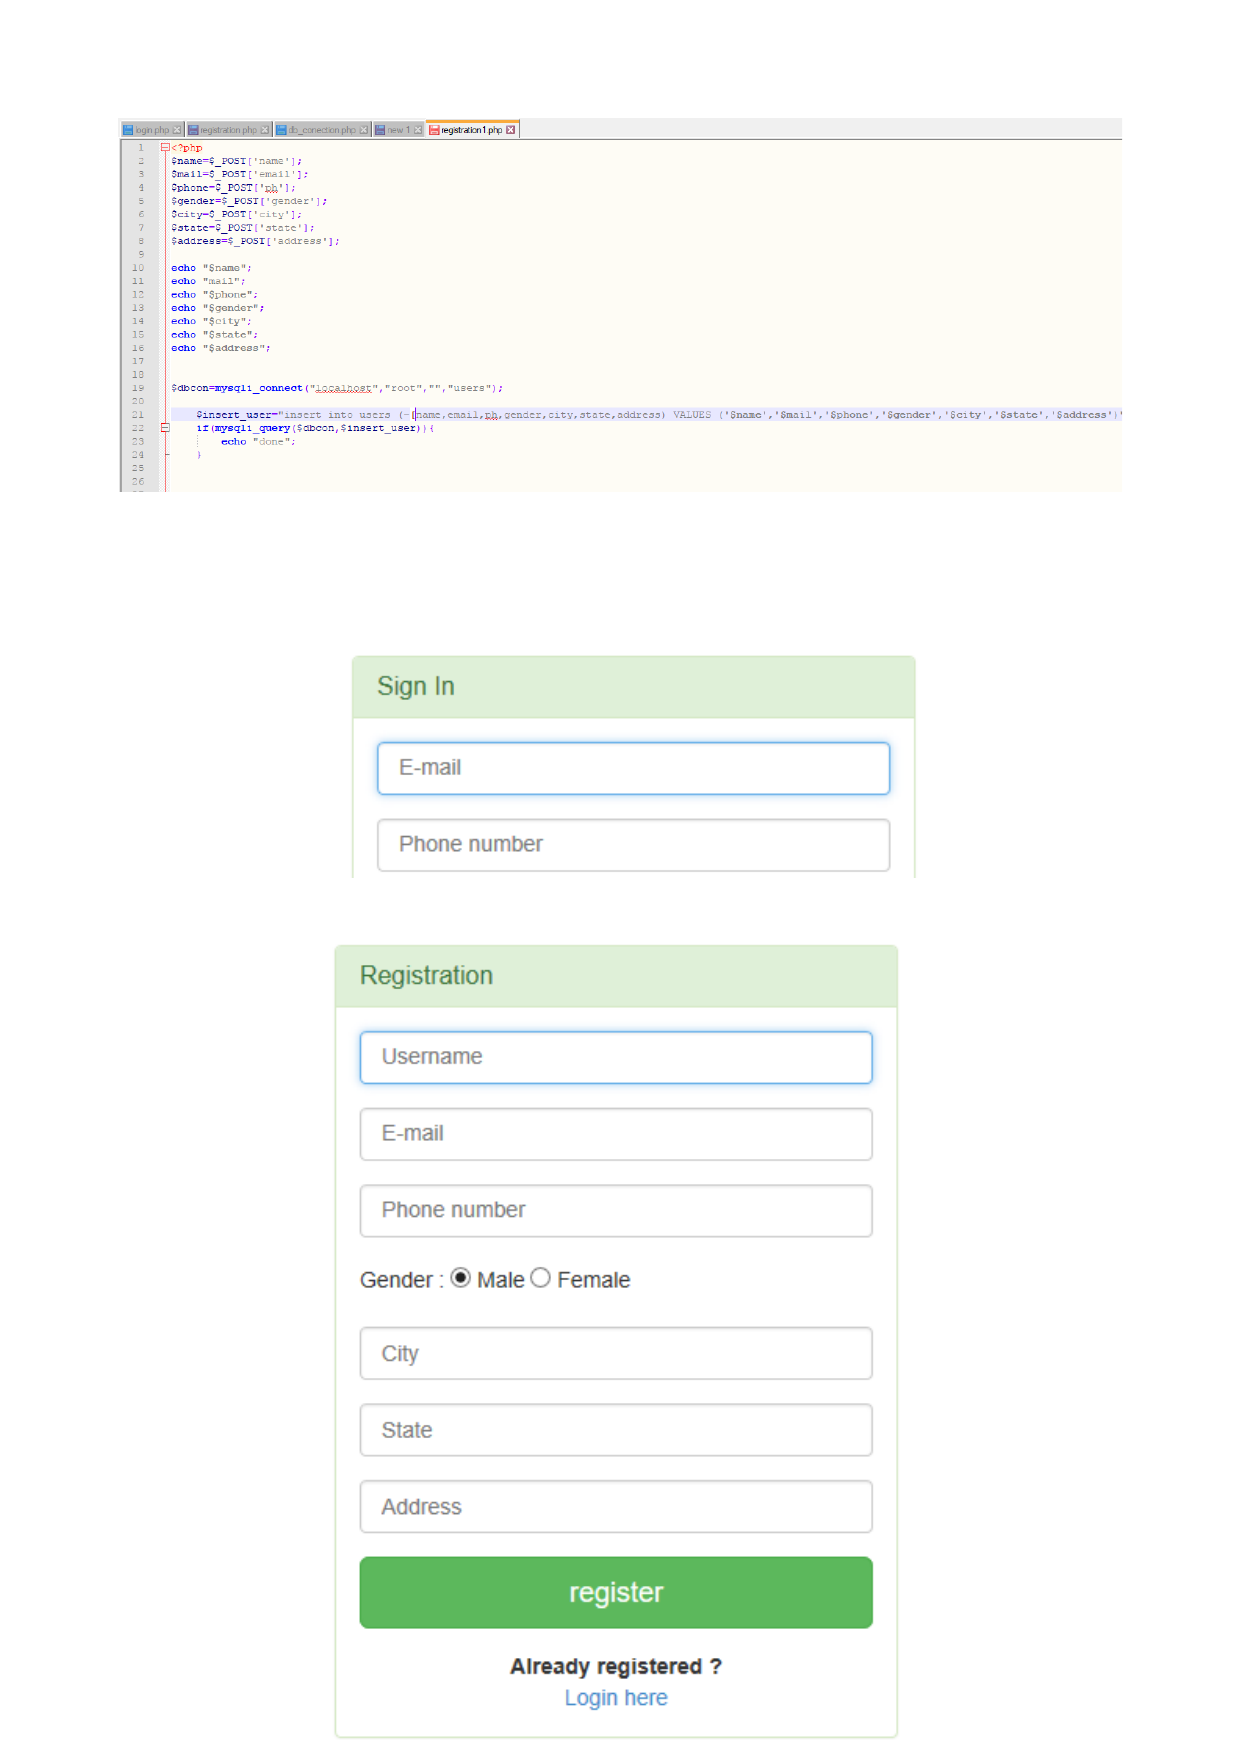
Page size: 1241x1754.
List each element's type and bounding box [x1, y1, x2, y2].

picture [118, 118, 1123, 492]
picture [277, 548, 964, 1754]
